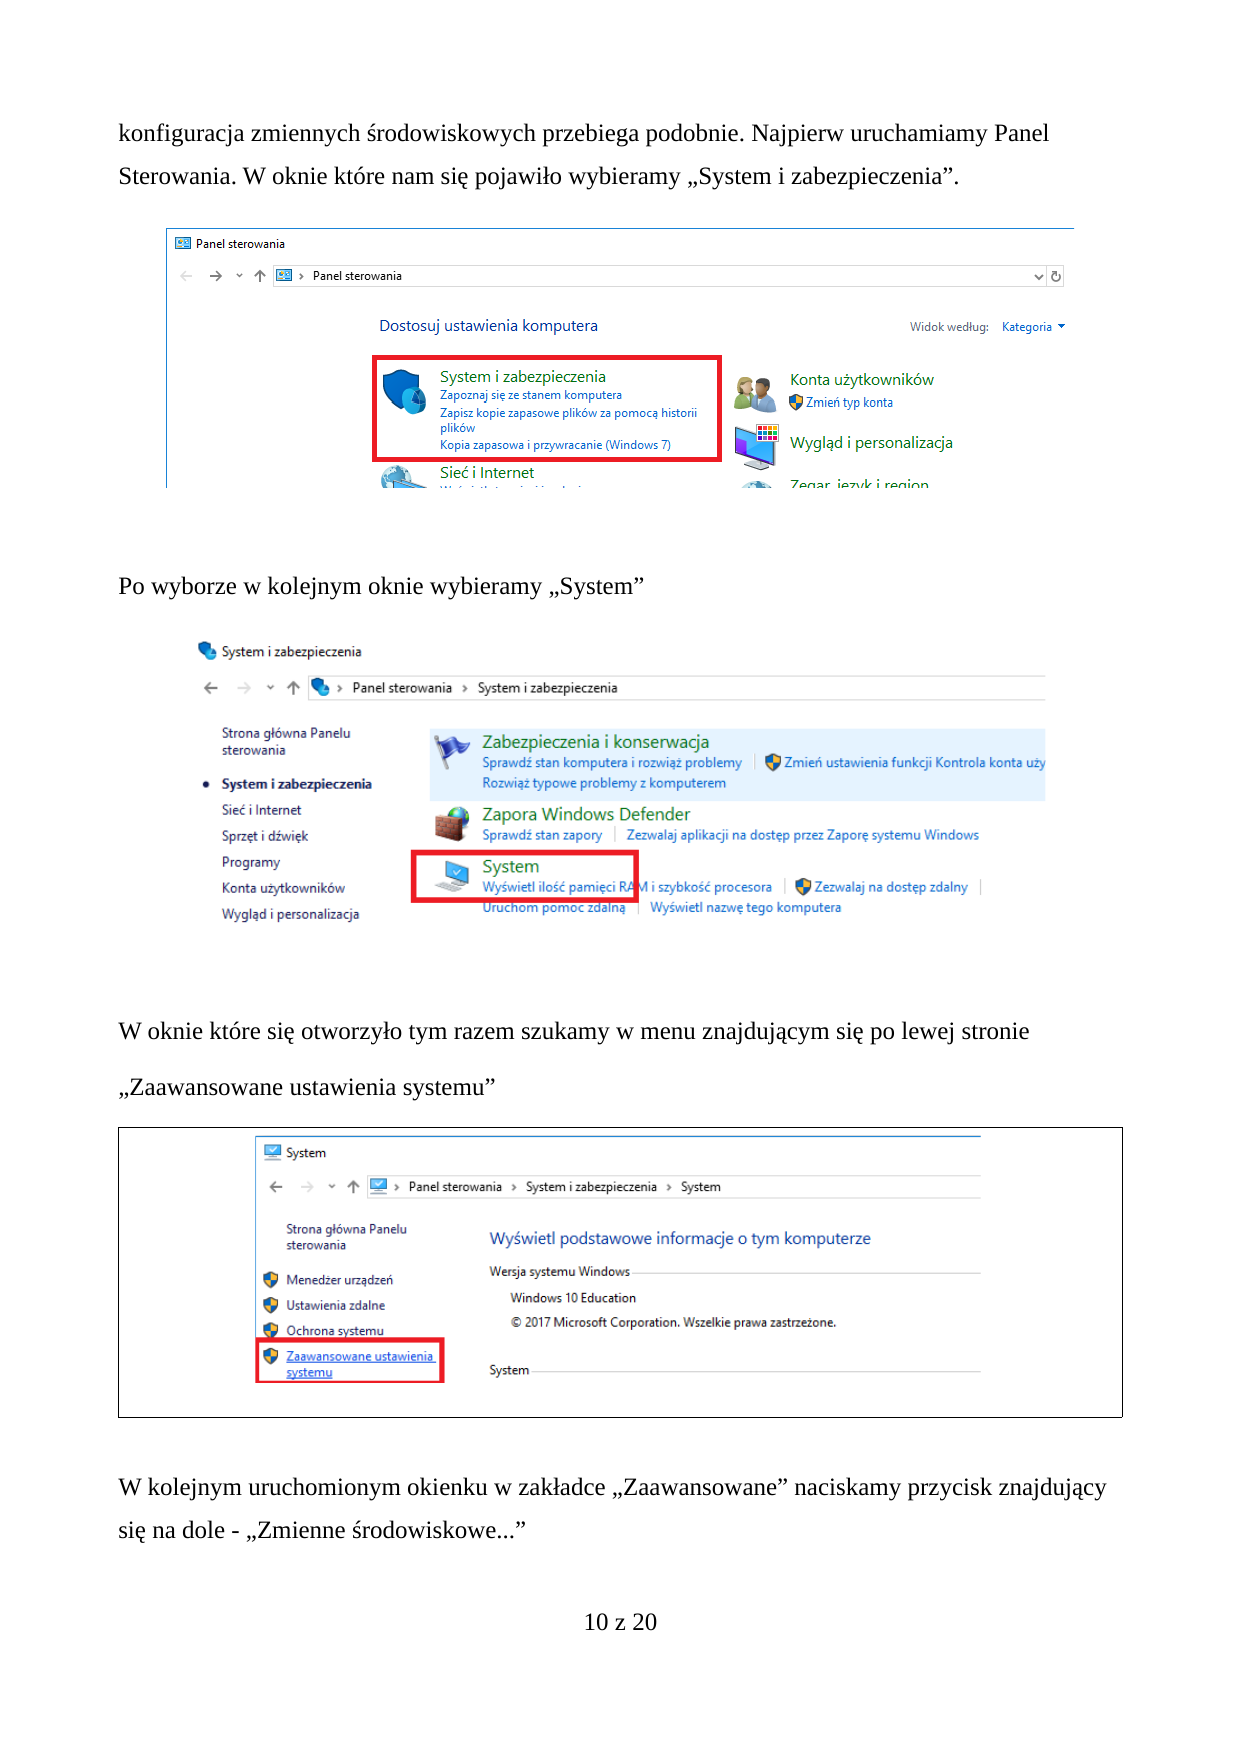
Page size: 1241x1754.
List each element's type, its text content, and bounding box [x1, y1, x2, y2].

text konfiguracja zmiennych środowiskowych przebiega podobnie. Najpierw uruchamiamy Panel Sterowania. W oknie które nam się pojawiło wybieramy „System i zabezpieczenia”. [118, 118, 1122, 190]
text W oknie które się otworzyło tym razem szukamy w menu znajdującym się po lewej stronie [118, 1016, 1122, 1045]
table_header [119, 1128, 1122, 1417]
table_header [118, 217, 1122, 516]
table_header [118, 627, 1122, 960]
text „Zaawansowane ustawienia systemu” [118, 1072, 1122, 1100]
text W kolejnym uruchomionym okienku w zakładce „Zaawansowane” naciskamy przycisk znajdujący się na dole - „Zmienne środowiskowe...” [118, 1472, 1122, 1544]
text Po wyborze w kolejnym oknie wybieramy „System” [118, 571, 1122, 600]
